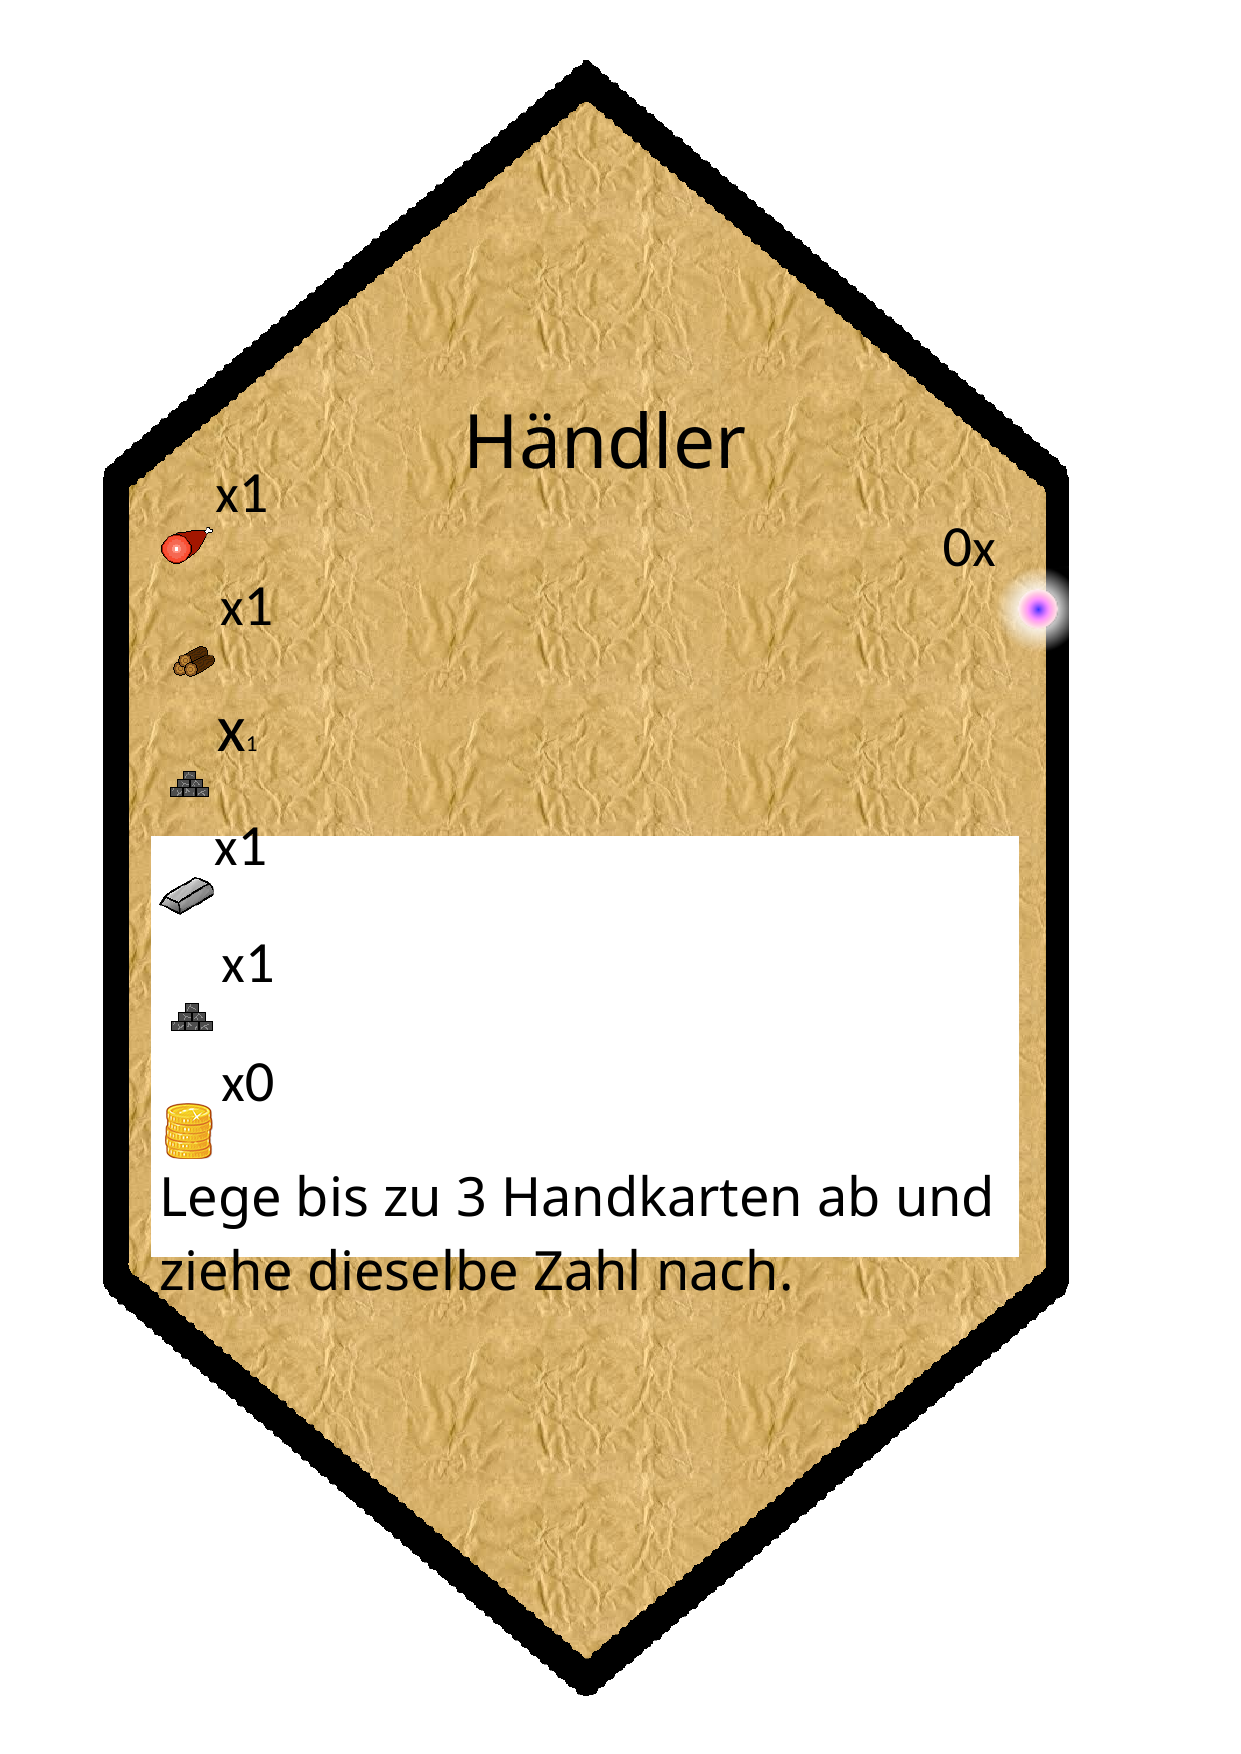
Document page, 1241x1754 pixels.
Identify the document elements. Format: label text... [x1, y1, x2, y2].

table_cell Lege bis zu 3 Handkarten ab und ziehe dieselbe Zahl nach. [148, 1328, 469, 1601]
table_header Händler [295, 286, 317, 307]
table_cell Lege bis zu 3 Handkarten ab und ziehe dieselbe Zahl nach. [704, 1159, 1092, 1601]
table_header x1x1 x1 [148, 286, 295, 432]
table_header Händler [856, 286, 915, 340]
table_header 0x [915, 286, 1092, 1159]
